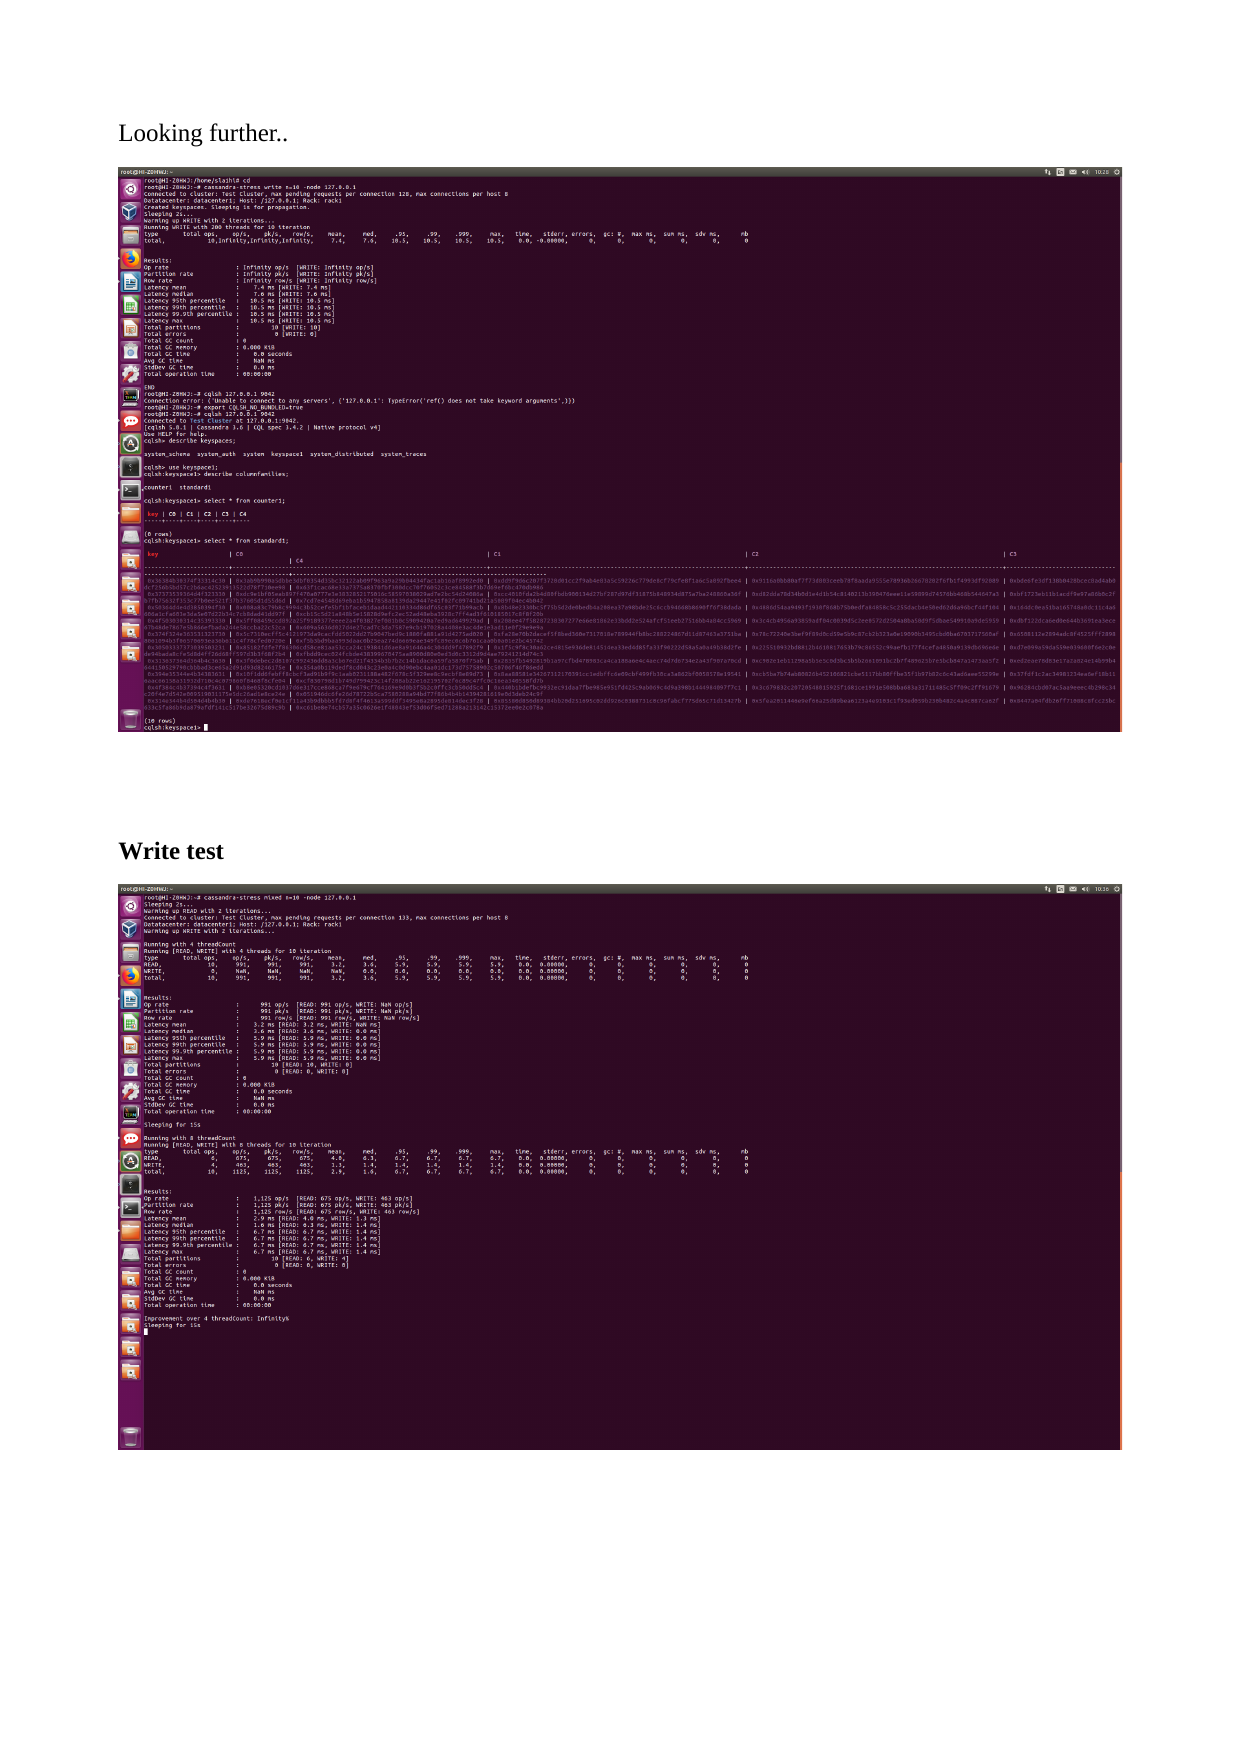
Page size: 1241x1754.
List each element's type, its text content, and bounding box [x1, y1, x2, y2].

picture [118, 884, 1123, 1450]
text Looking further.. [118, 118, 1122, 147]
text Write test [118, 836, 1122, 864]
picture [118, 167, 1123, 732]
